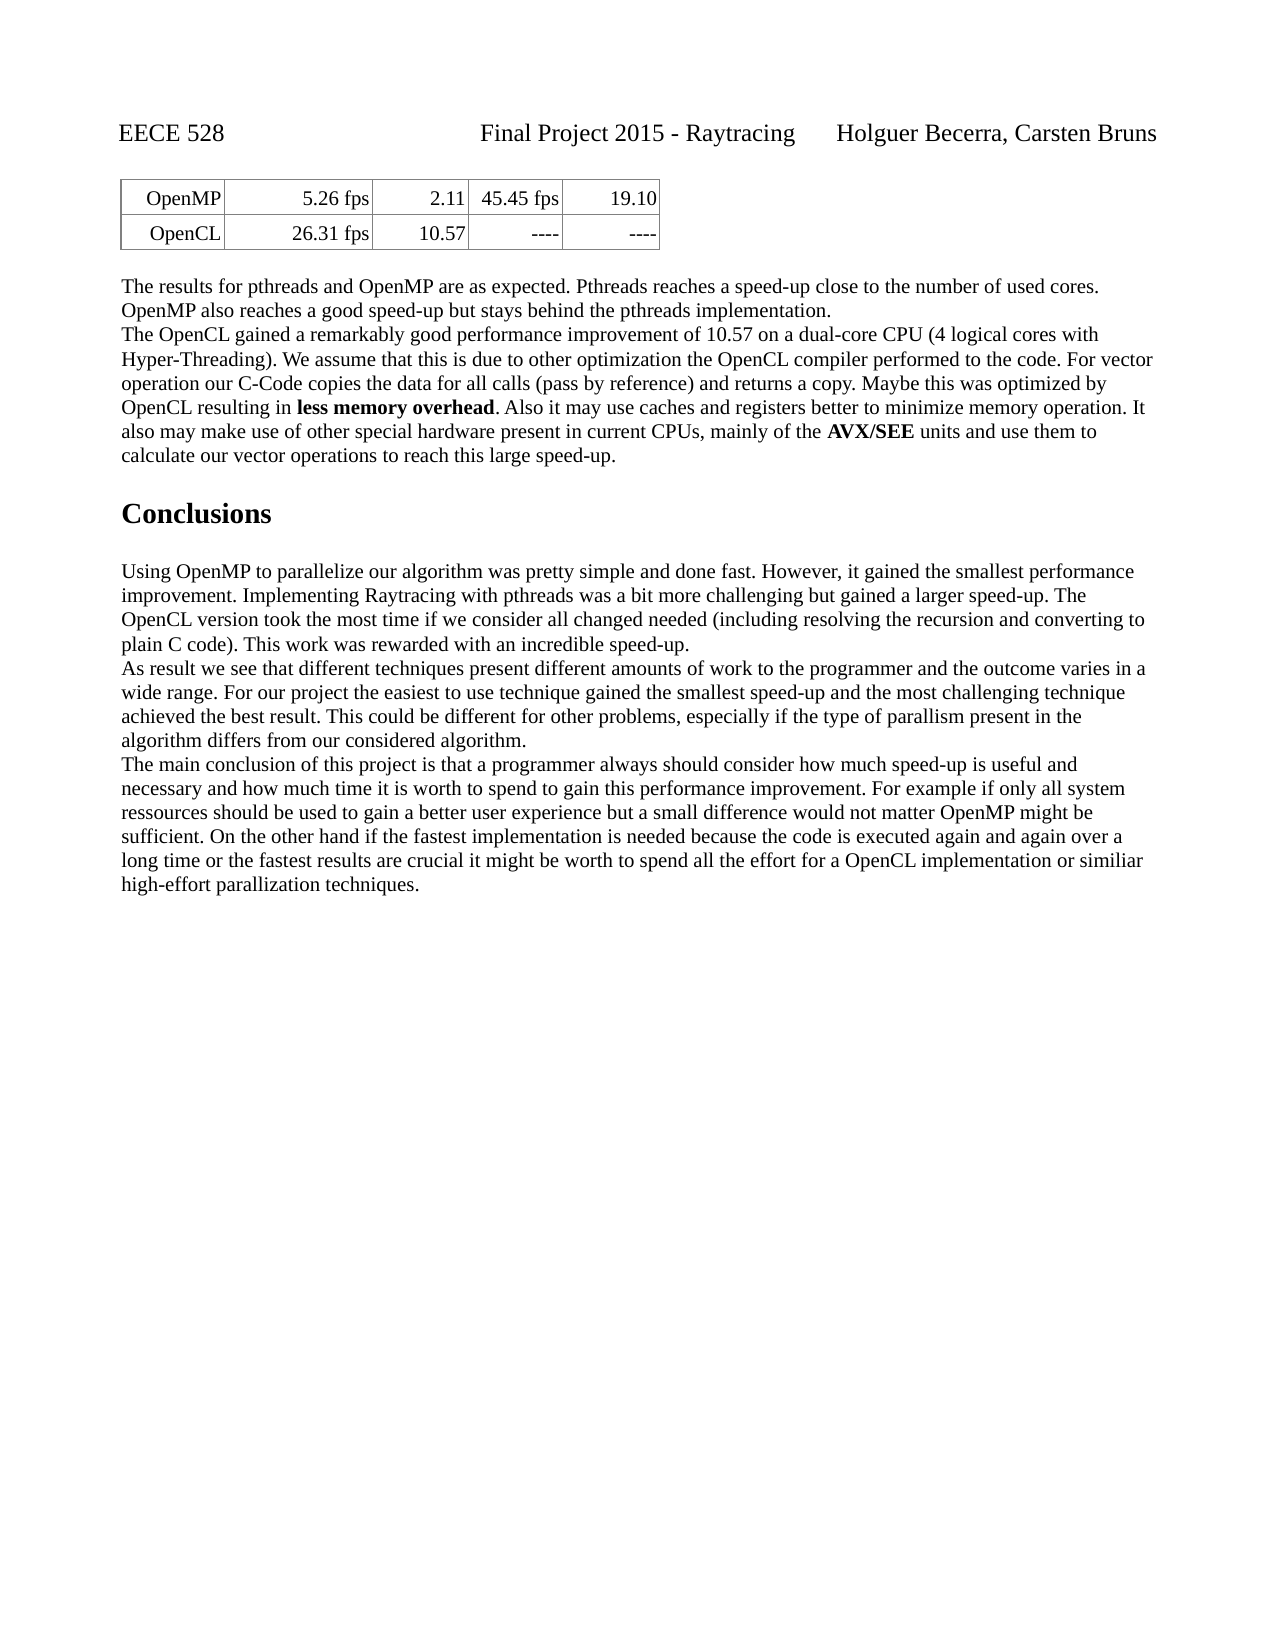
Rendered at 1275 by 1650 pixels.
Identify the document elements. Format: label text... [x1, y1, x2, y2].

table_cell 5.26 fps [225, 180, 372, 214]
table_cell ---- [469, 215, 562, 249]
table_cell OpenCL [122, 215, 224, 249]
table_cell 45.45 fps [469, 180, 562, 214]
table_cell 19.10 [563, 180, 659, 214]
table_header The results for pthreads and OpenMP are as expected. Pthreads reaches a speed-up close to the number of used cores. OpenMP also reaches a good speed-up but stays behind the pthreads implementation. The OpenCL gained a remarkably good performance improvement of 10.57 on a dual-core CPU (4 logical cores with Hyper-Threading). We assume that this is due to other optimization the OpenCL compiler performed to the code. For vector operation our C-Code copies the data for all calls (pass by reference) and returns a copy. Maybe this was optimized by OpenCL resulting in less memory overhead. Also it may use caches and registers better to minimize memory operation. It also may make use of other special hardware present in current CPUs, mainly of the AVX/SEE units and use them to calculate our vector operations to reach this large speed-up. Conclusions Using OpenMP to parallelize our algorithm was pretty simple and done fast. However, it gained the smallest performance improvement. Implementing Raytracing with pthreads was a bit more challenging but gained a larger speed-up. The OpenCL version took the most time if we consider all changed needed (including resolving the recursion and converting to plain C code). This work was rewarded with an incredible speed-up. As result we see that different techniques present different amounts of work to the programmer and the outcome varies in a wide range. For our project the easiest to use technique gained the smallest speed-up and the most challenging technique achieved the best result. This could be different for other problems, especially if the type of parallism present in the algorithm differs from our considered algorithm. The main conclusion of this project is that a programmer always should consider how much speed-up is useful and necessary and how much time it is worth to spend to gain this performance improvement. For example if only all system ressources should be used to gain a better user experience but a small difference would not matter OpenMP might be sufficient. On the other hand if the fastest implementation is needed because the code is executed again and again over a long time or the fastest results are crucial it might be worth to spend all the effort for a OpenCL implementation or similiar high-effort parallization techniques. [118, 176, 1157, 899]
table_cell OpenMP [122, 180, 224, 214]
table_cell 26.31 fps [225, 215, 372, 249]
table_cell ---- [563, 215, 659, 249]
table_cell 2.11 [373, 180, 468, 214]
table_cell 10.57 [373, 215, 468, 249]
